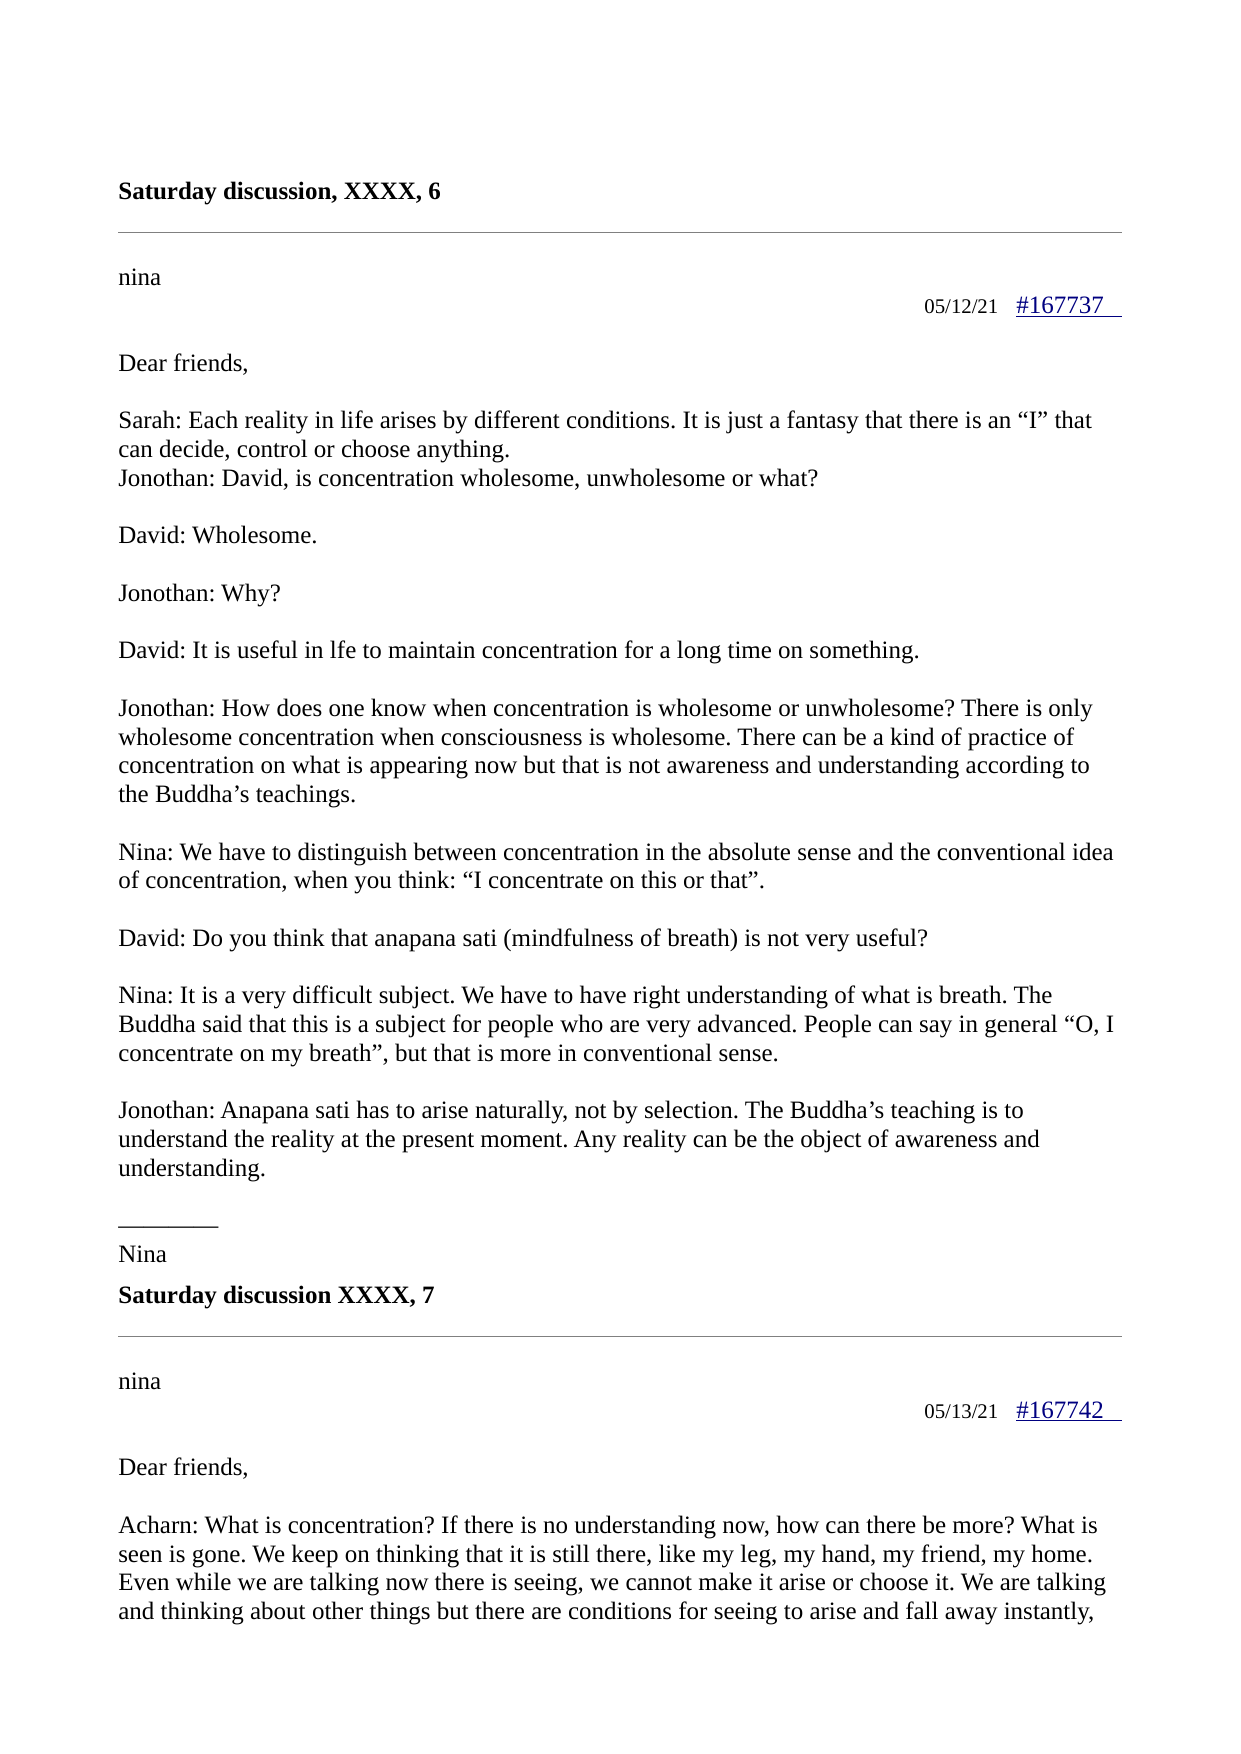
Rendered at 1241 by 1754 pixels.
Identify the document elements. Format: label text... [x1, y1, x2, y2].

table_header nina 05/12/21 #167737 Dear friends, Sarah: Each reality in life arises by different conditions. It is just a fantasy that there is an “I” that can decide, control or choose anything. Jonothan: David, is concentration wholesome, unwholesome or what? David: Wholesome. Jonothan: Why? David: It is useful in lfe to maintain concentration for a long time on something. Jonothan: How does one know when concentration is wholesome or unwholesome? There is only wholesome concentration when consciousness is wholesome. There can be a kind of practice of concentration on what is appearing now but that is not awareness and understanding according to the Buddha’s teachings. Nina: We have to distinguish between concentration in the absolute sense and the conventional idea of concentration, when you think: “I concentrate on this or that”. David: Do you think that anapana sati (mindfulness of breath) is not very useful? Nina: It is a very difficult subject. We have to have right understanding of what is breath. The Buddha said that this is a subject for people who are very advanced. People can say in general “O, I concentrate on my breath”, but that is more in conventional sense. Jonothan: Anapana sati has to arise naturally, not by selection. The Buddha’s teaching is to understand the reality at the present moment. Any reality can be the object of awareness and understanding. ———— Nina [118, 233, 1122, 1268]
subtitle Saturday discussion, XXXX, 6 [118, 176, 1122, 205]
table_header nina 05/13/21 #167742 Dear friends, Acharn: What is concentration? If there is no understanding now, how can there be more? What is seen is gone. We keep on thinking that it is still there, like my leg, my hand, my friend, my home. Even while we are talking now there is seeing, we cannot make it arise or choose it. We are talking and thinking about other things but there are conditions for seeing to arise and fall away instantly, [118, 1337, 1122, 1636]
subtitle Saturday discussion XXXX, 7 [118, 1281, 1122, 1309]
